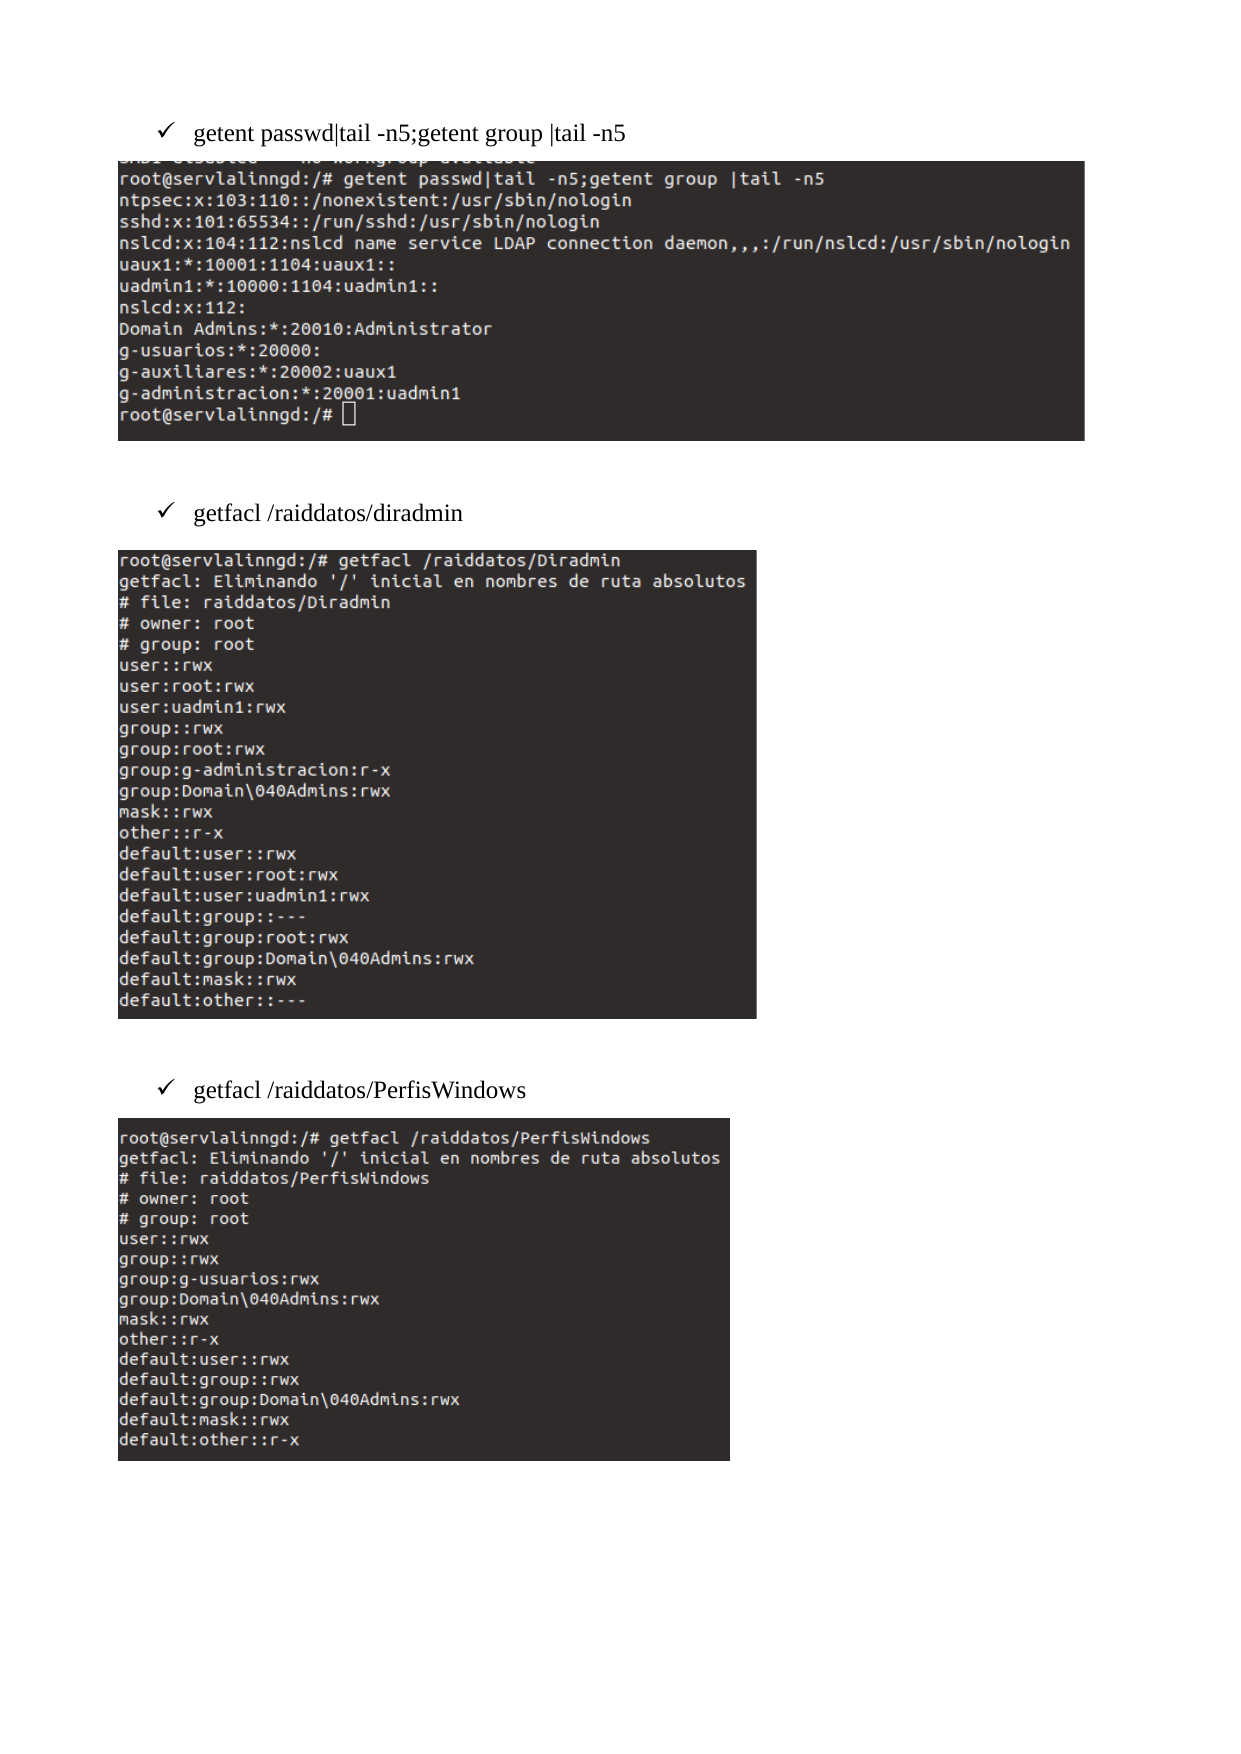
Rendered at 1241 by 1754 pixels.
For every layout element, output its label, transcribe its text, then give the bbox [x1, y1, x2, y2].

list getfacl /raiddatos/diradmin [156, 498, 1122, 526]
picture [118, 1118, 730, 1461]
list getent passwd|tail -n5;getent group |tail -n5 [156, 118, 1122, 147]
picture [118, 550, 757, 1019]
picture [118, 161, 1085, 441]
list getfacl /raiddatos/PerfisWindows [156, 1076, 1122, 1104]
